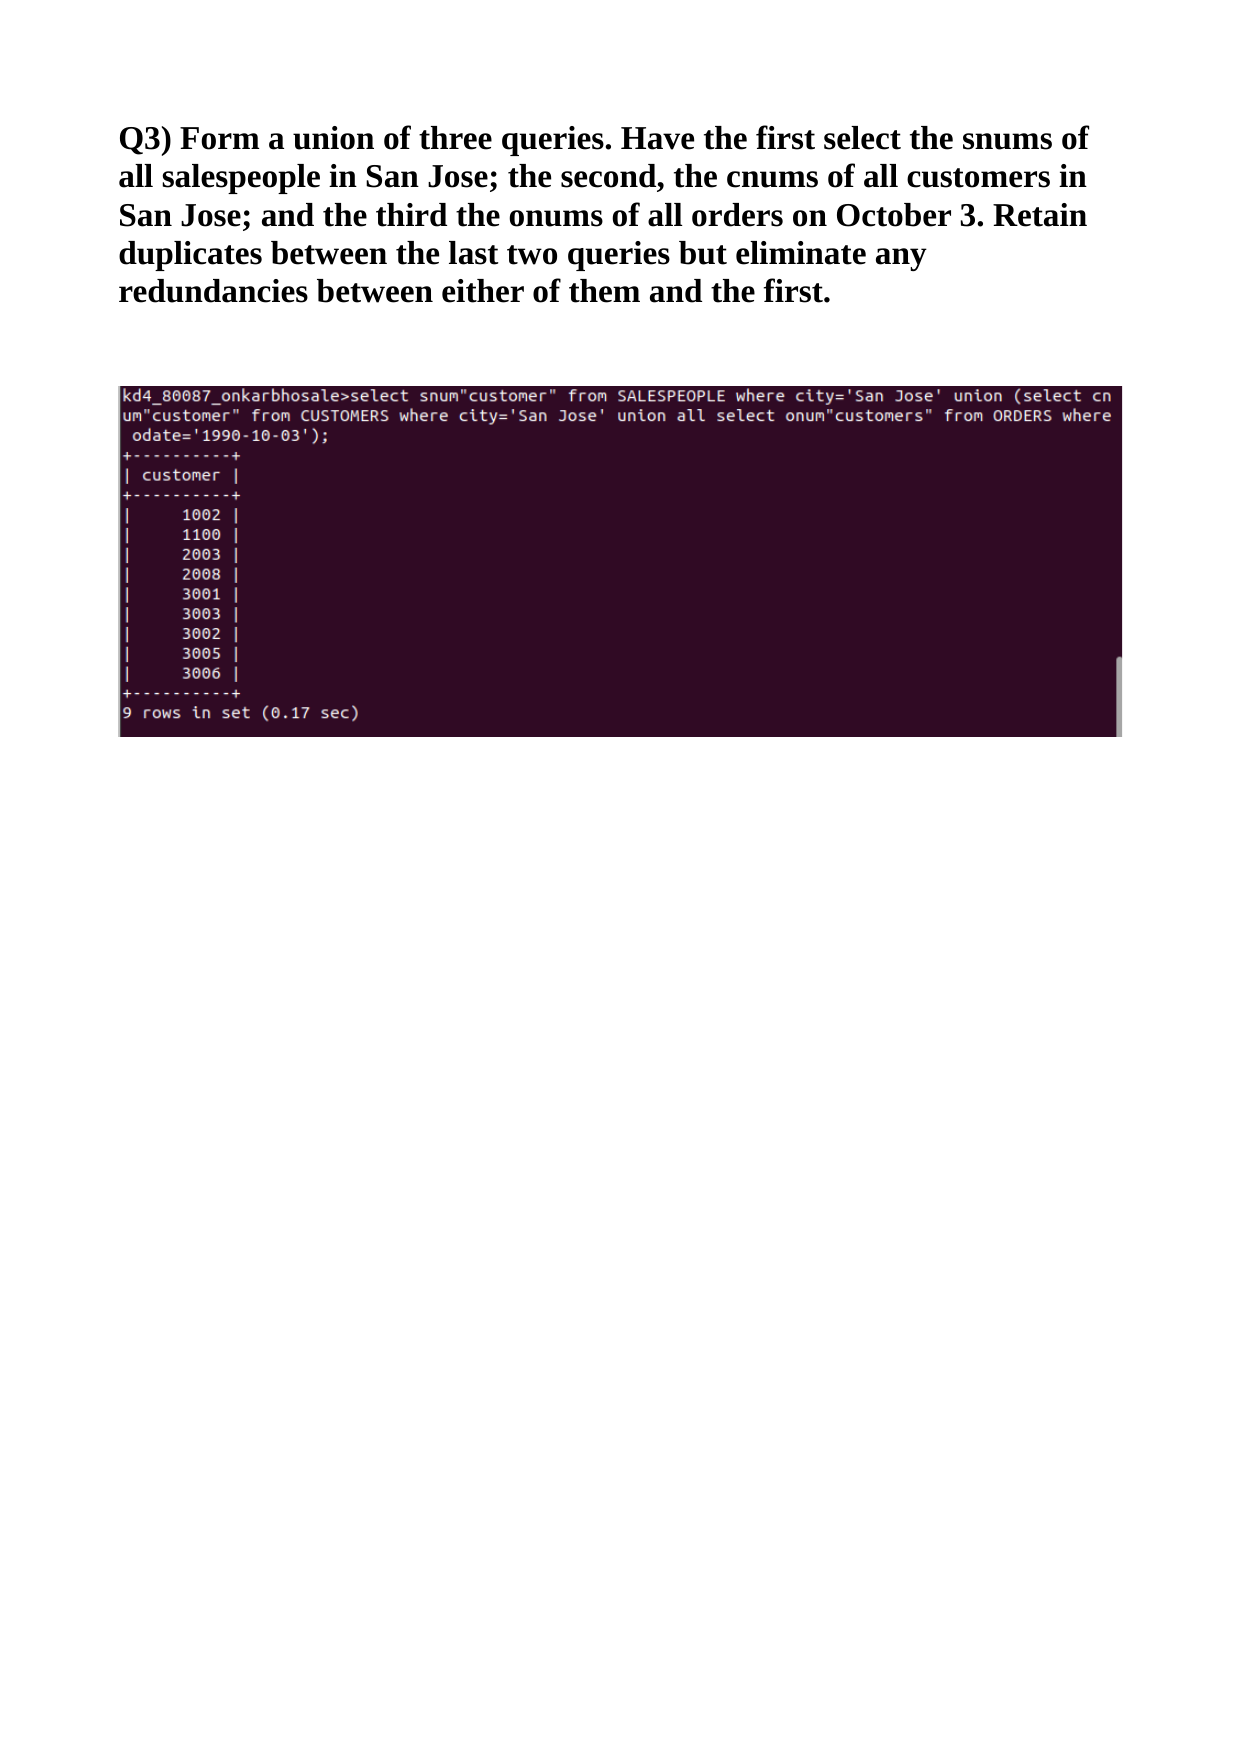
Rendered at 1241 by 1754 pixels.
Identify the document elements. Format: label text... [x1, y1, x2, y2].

picture [118, 386, 1123, 737]
text Q3) Form a union of three queries. Have the first select the snums of all salespeople in San Jose; the second, the cnums of all customers in San Jose; and the third the onums of all orders on October 3. Retain duplicates between the last two queries but eliminate any redundancies between either of them and the first. [118, 118, 1122, 310]
